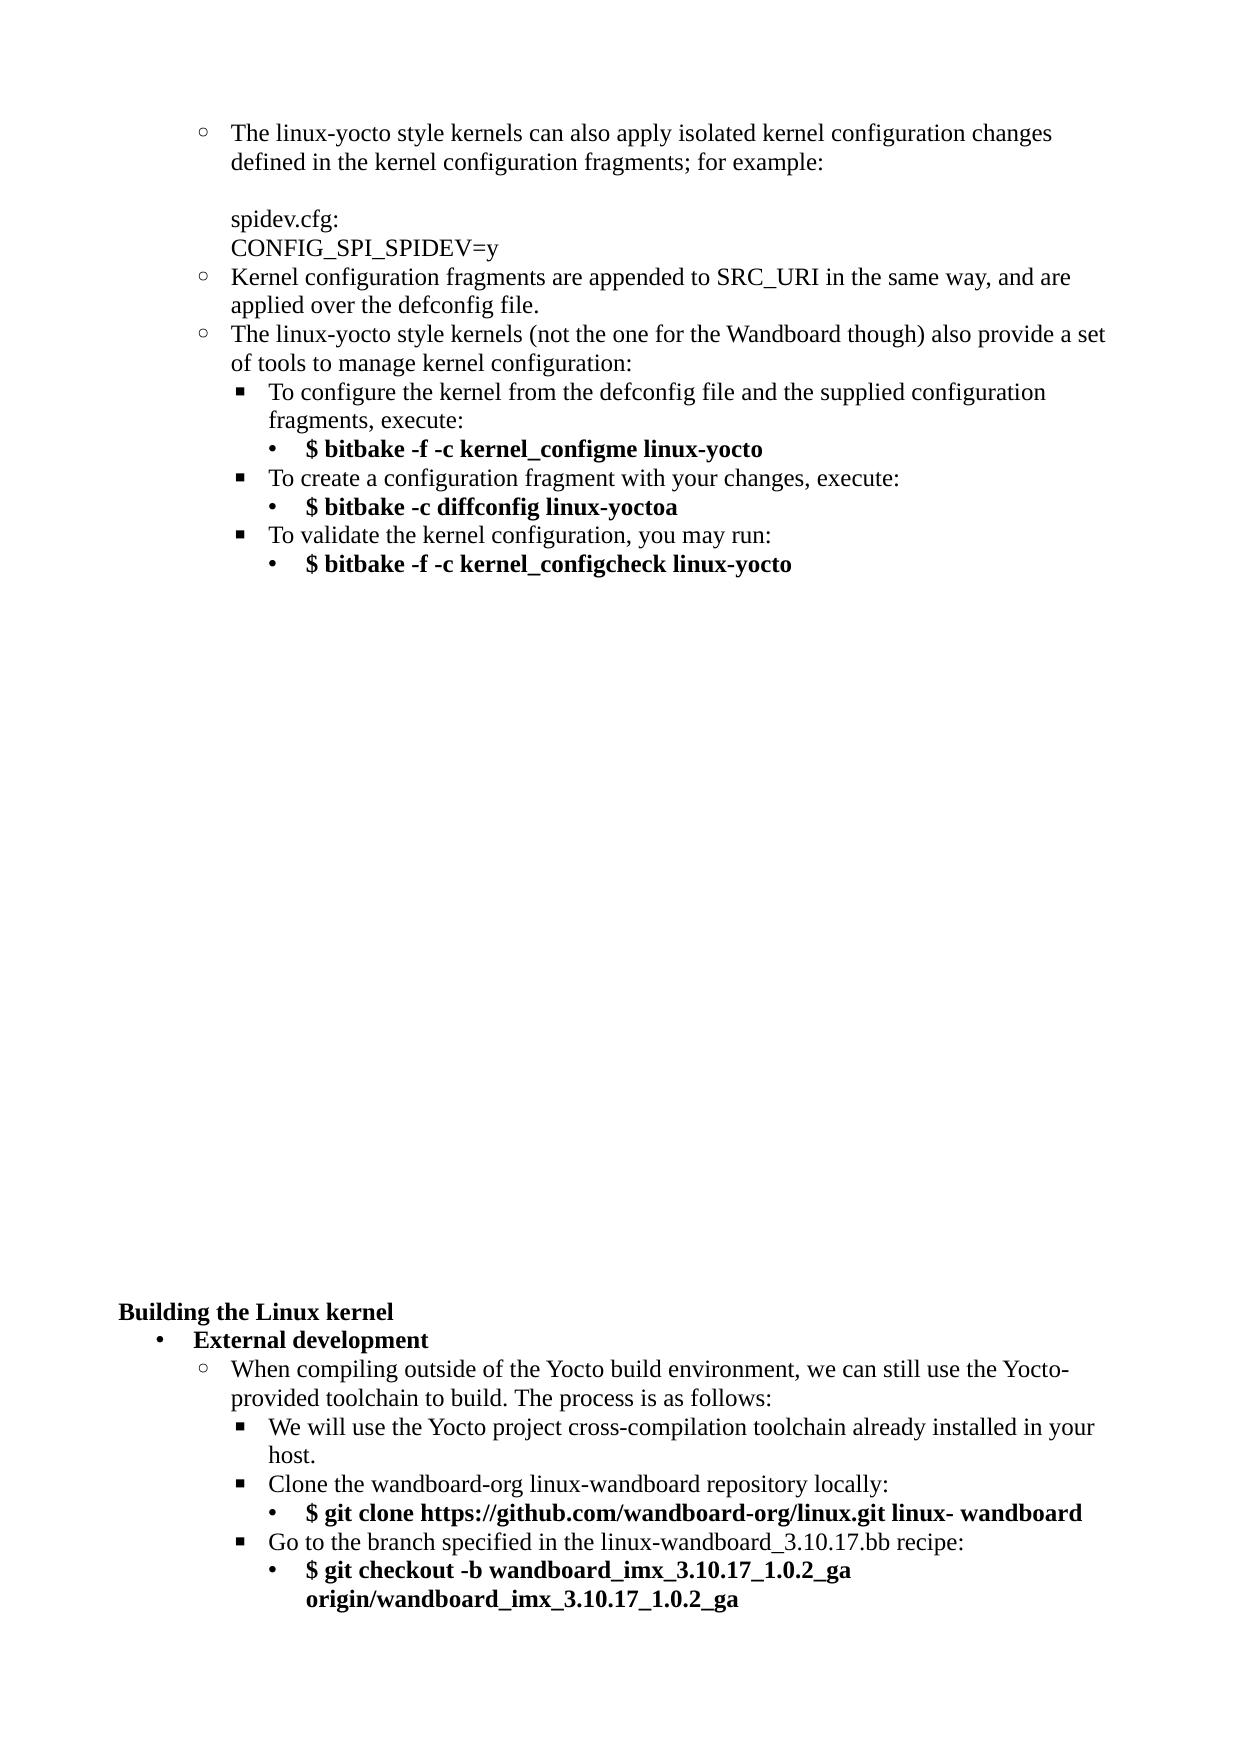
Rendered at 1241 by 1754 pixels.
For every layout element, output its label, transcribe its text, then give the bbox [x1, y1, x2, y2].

list The linux-yocto style kernels can also apply isolated kernel configuration changes defined in the kernel configuration fragments; for example: [193, 118, 1122, 176]
list To create a configuration fragment with your changes, execute: [231, 463, 1122, 492]
list The linux-yocto style kernels (not the one for the Wandboard though) also provide a set of tools to manage kernel configuration: [193, 319, 1122, 377]
list spidev.cfg: [193, 204, 1122, 233]
list We will use the Yocto project cross-compilation toolchain already installed in your host. [231, 1412, 1122, 1469]
list $ bitbake -f -c kernel_configme linux-yocto [268, 434, 1122, 463]
list $ git checkout -b wandboard_imx_3.10.17_1.0.2_ga origin/wandboard_imx_3.10.17_1.0.2_ga [268, 1556, 1122, 1613]
list $ bitbake -c diffconfig linux-yoctoa [268, 492, 1122, 521]
list $ bitbake -f -c kernel_configcheck linux-yocto [268, 549, 1122, 578]
list $ git clone https://github.com/wandboard-org/linux.git linux- wandboard [268, 1498, 1122, 1527]
list When compiling outside of the Yocto build environment, we can still use the Yocto-provided toolchain to build. The process is as follows: [193, 1354, 1122, 1412]
list External development [156, 1326, 1122, 1354]
list CONFIG_SPI_SPIDEV=y [193, 233, 1122, 262]
list Go to the branch specified in the linux-wandboard_3.10.17.bb recipe: [231, 1527, 1122, 1556]
list Clone the wandboard-org linux-wandboard repository locally: [231, 1469, 1122, 1498]
text Building the Linux kernel [118, 1297, 1122, 1326]
list Kernel configuration fragments are appended to SRC_URI in the same way, and are applied over the defconfig file. [193, 262, 1122, 319]
list To configure the kernel from the defconfig file and the supplied configuration fragments, execute: [231, 377, 1122, 434]
list To validate the kernel configuration, you may run: [231, 521, 1122, 549]
